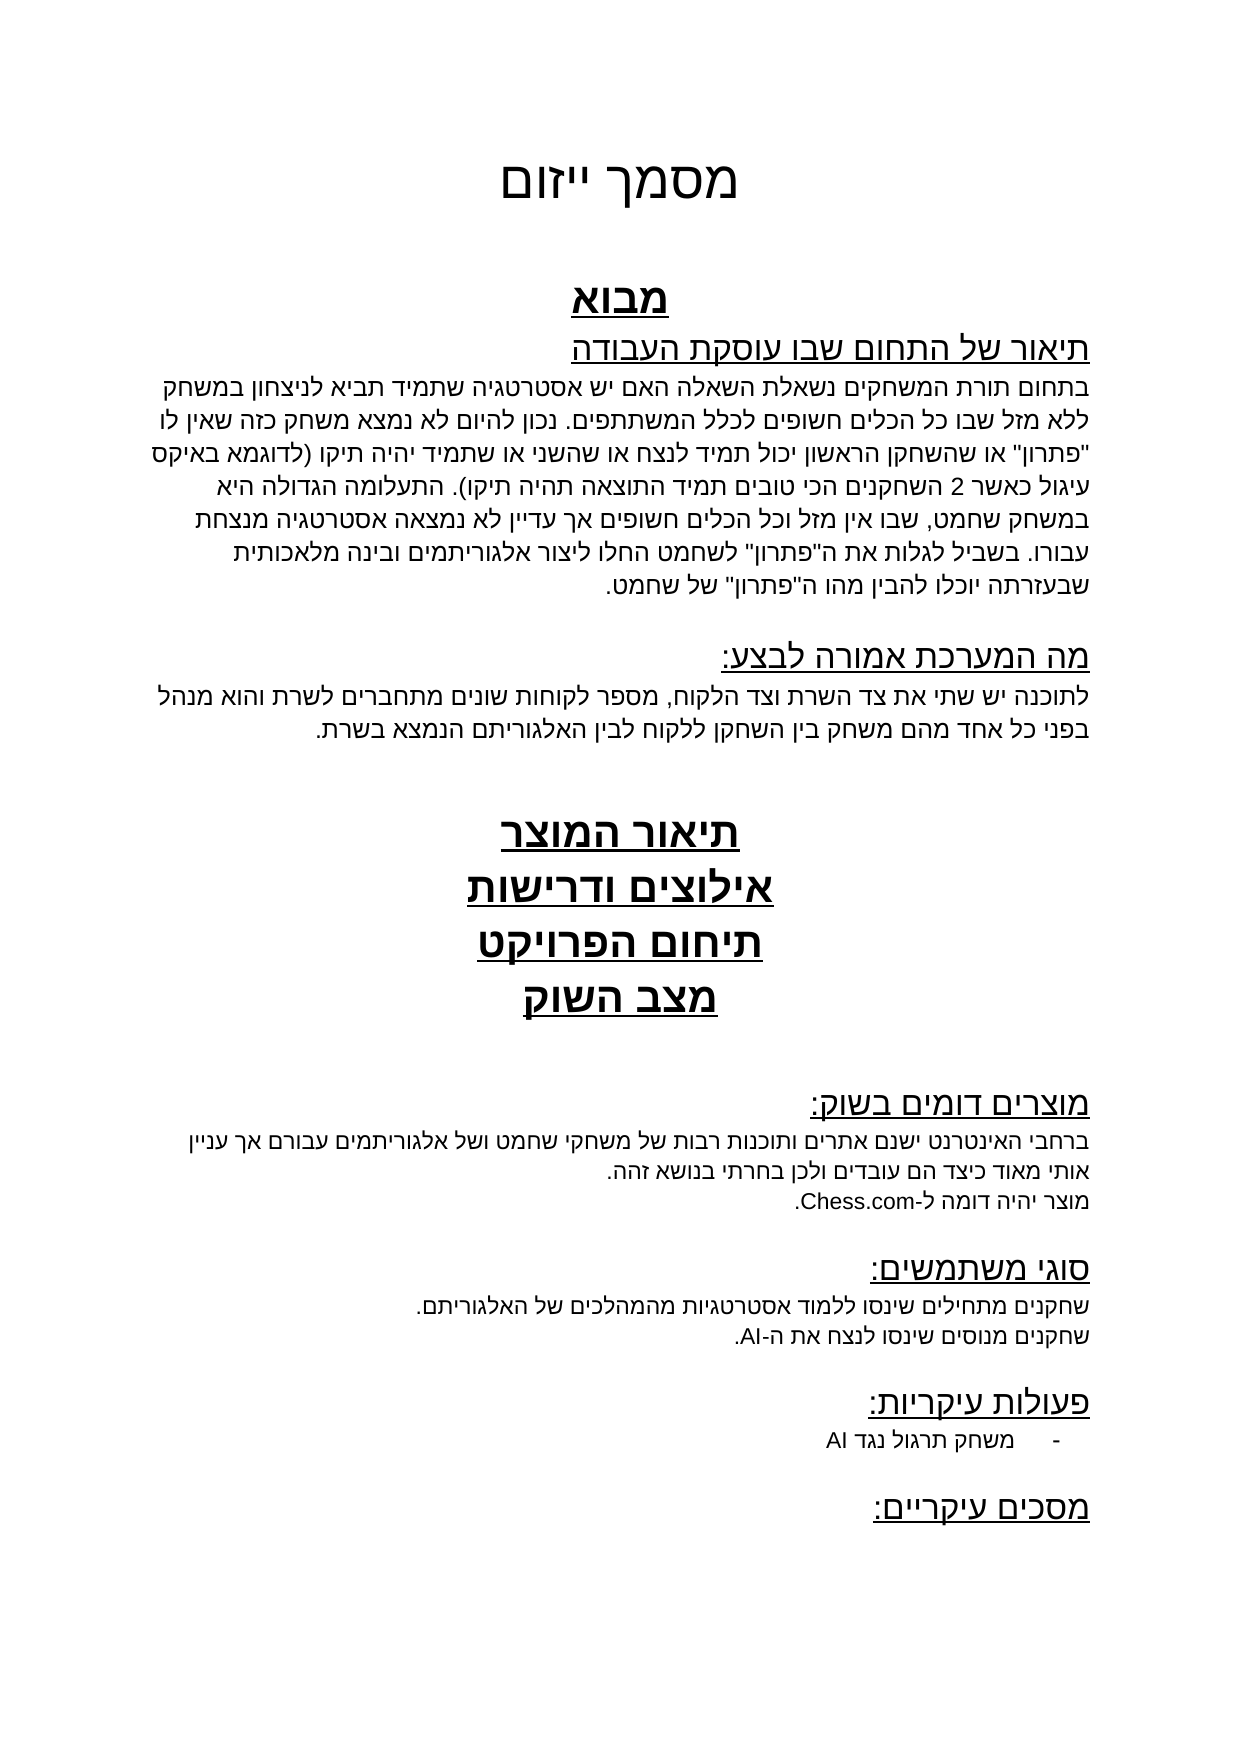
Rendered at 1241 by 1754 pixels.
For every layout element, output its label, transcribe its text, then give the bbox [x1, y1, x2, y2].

text מסמך ייזום [150, 150, 1090, 210]
text מצב השוק [150, 973, 1090, 1021]
text מוצר יהיה דומה ל-Chess.com. [150, 1188, 1090, 1214]
text מבוא [150, 219, 1090, 322]
text תיאור המוצר [150, 808, 1090, 856]
text אילוצים ודרישות [150, 863, 1090, 911]
list משחק תרגול נגד AI [150, 1427, 1053, 1454]
text מסכים עיקריים: [150, 1488, 1090, 1526]
text מה המערכת אמורה לבצע: [150, 637, 1090, 676]
text שחקנים מתחילים שינסו ללמוד אסטרטגיות מהמהלכים של האלגוריתם. שחקנים מנוסים שינסו לנצח את ה-AI. [150, 1293, 1090, 1349]
text בתחום תורת המשחקים נשאלת השאלה האם יש אסטרטגיה שתמיד תביא לניצחון במשחק ללא מזל שבו כל הכלים חשופים לכלל המשתתפים. נכון להיום לא נמצא משחק כזה שאין לו "פתרון" או שהשחקן הראשון יכול תמיד לנצח או שהשני או שתמיד יהיה תיקו (לדוגמא באיקס עיגול כאשר 2 השחקנים הכי טובים תמיד התוצאה תהיה תיקו). התעלומה הגדולה היא במשחק שחמט, שבו אין מזל וכל הכלים חשופים אך עדיין לא נמצאה אסטרטגיה מנצחת עבורו. בשביל לגלות את ה"פתרון" לשחמט החלו ליצור אלגוריתמים ובינה מלאכותית שבעזרתה יוכלו להבין מהו ה"פתרון" של שחמט. [150, 373, 1090, 600]
text לתוכנה יש שתי את צד השרת וצד הלקוח, מספר לקוחות שונים מתחברים לשרת והוא מנהל בפני כל אחד מהם משחק בין השחקן ללקוח לבין האלגוריתם הנמצא בשרת. [150, 682, 1090, 743]
text ברחבי האינטרנט ישנם אתרים ותוכנות רבות של משחקי שחמט ושל אלגוריתמים עבורם אך עניין אותי מאוד כיצד הם עובדים ולכן בחרתי בנושא זהה. [150, 1128, 1090, 1184]
text סוגי משתמשים: [150, 1248, 1090, 1287]
text פעולות עיקריות: [150, 1383, 1090, 1422]
text תיחום הפרויקט [150, 918, 1090, 966]
text תיאור של התחום שבו עוסקת העבודה [150, 329, 1090, 367]
text מוצרים דומים בשוק: [150, 1083, 1090, 1122]
